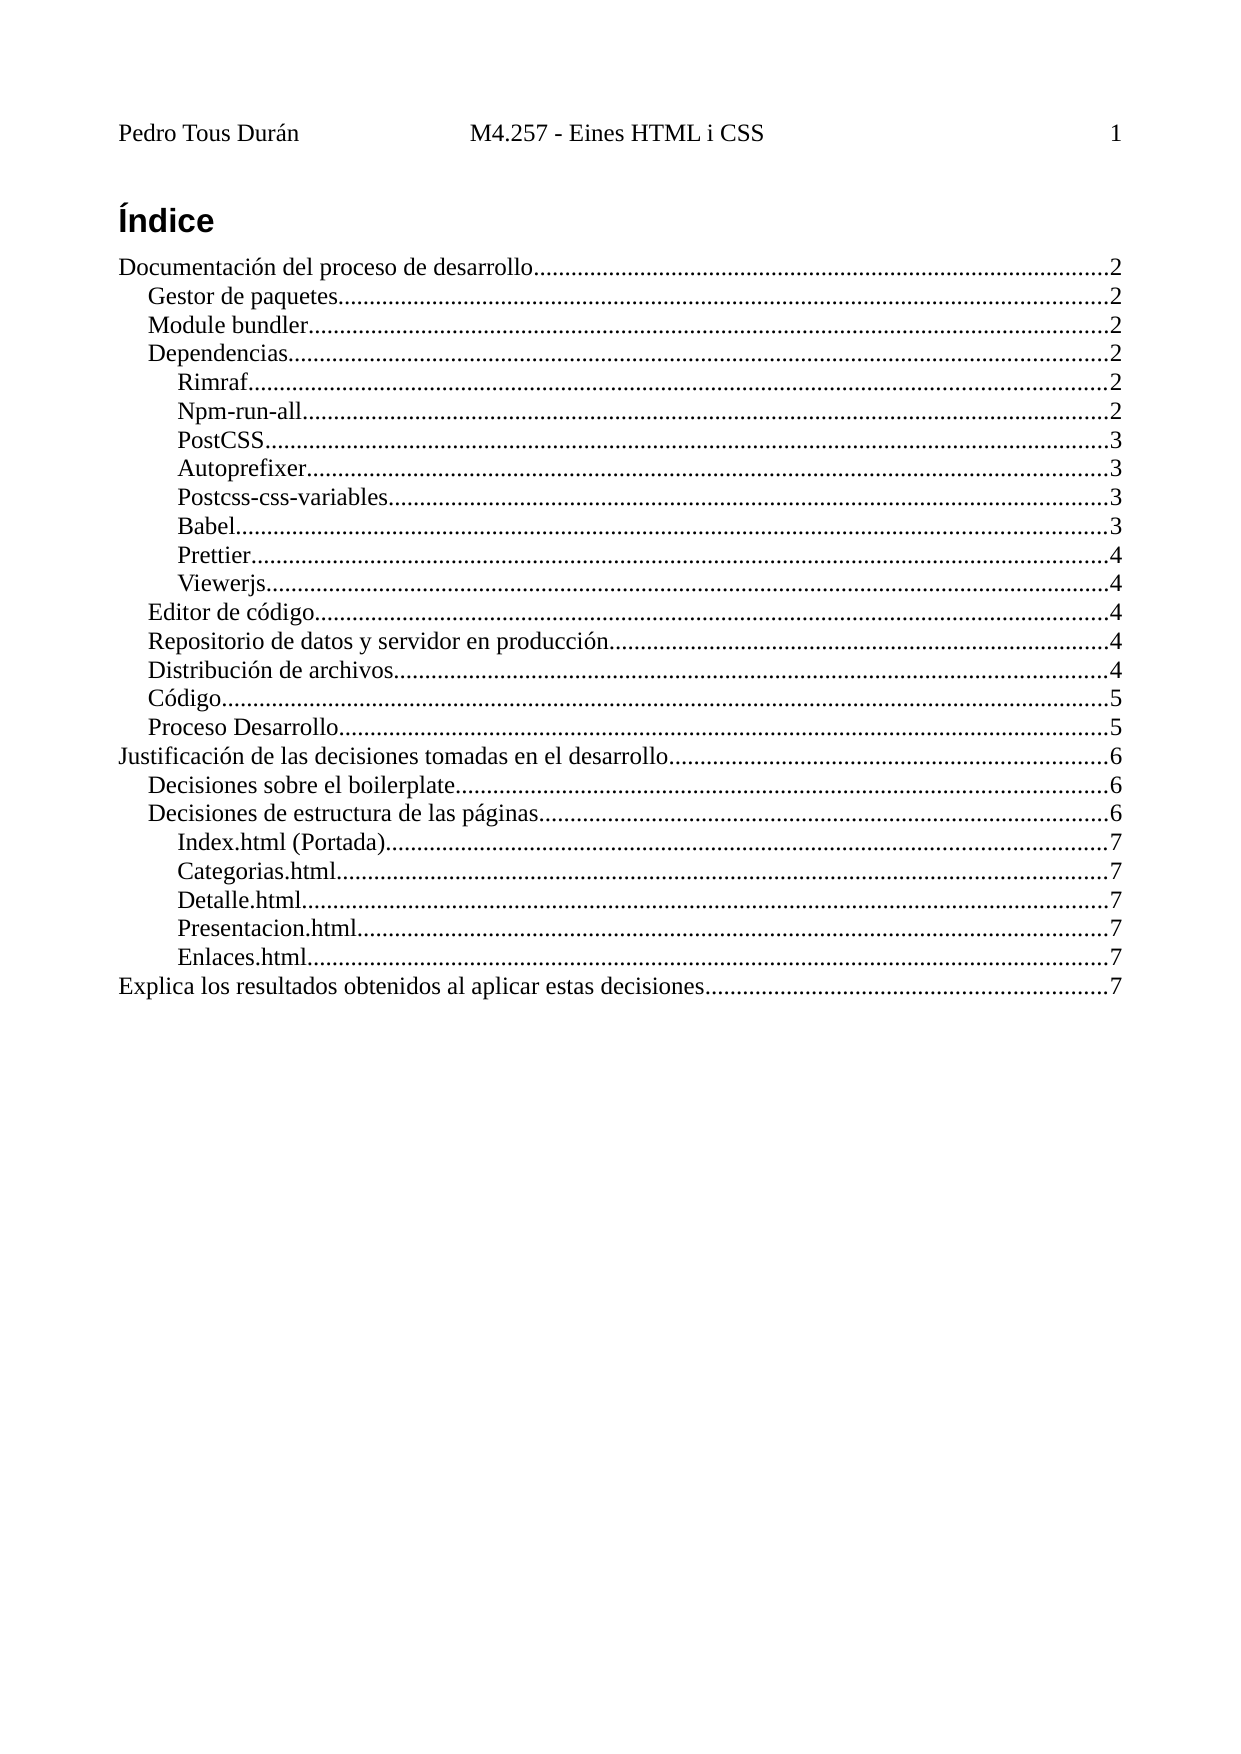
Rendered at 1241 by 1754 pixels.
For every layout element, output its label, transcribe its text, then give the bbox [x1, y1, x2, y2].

text Decisiones sobre el boilerplate 6 [148, 770, 1122, 798]
text Gestor de paquetes 2 [148, 281, 1122, 310]
subtitle Índice [118, 201, 1122, 240]
text Npm-run-all 2 [177, 396, 1122, 425]
text Presentacion.html 7 [177, 913, 1122, 942]
text PostCSS 3 [177, 425, 1122, 453]
text Dependencias 2 [148, 338, 1122, 367]
text Postcss-css-variables 3 [177, 482, 1122, 511]
text Babel 3 [177, 511, 1122, 540]
text Module bundler 2 [148, 310, 1122, 338]
text Rimraf 2 [177, 367, 1122, 396]
text Editor de código 4 [148, 597, 1122, 626]
text Código 5 [148, 683, 1122, 712]
text Categorias.html 7 [177, 856, 1122, 885]
text Explica los resultados obtenidos al aplicar estas decisiones 7 [118, 971, 1122, 1000]
text Distribución de archivos 4 [148, 655, 1122, 683]
text Enlaces.html 7 [177, 942, 1122, 971]
text Proceso Desarrollo 5 [148, 712, 1122, 741]
text Viewerjs 4 [177, 568, 1122, 597]
text Decisiones de estructura de las páginas 6 [148, 798, 1122, 827]
text Prettier 4 [177, 540, 1122, 568]
text Justificación de las decisiones tomadas en el desarrollo 6 [118, 741, 1122, 770]
text Index.html (Portada) 7 [177, 827, 1122, 856]
text Documentación del proceso de desarrollo 2 [118, 252, 1122, 281]
text Detalle.html 7 [177, 885, 1122, 913]
text Autoprefixer 3 [177, 453, 1122, 482]
text Repositorio de datos y servidor en producción 4 [148, 626, 1122, 655]
